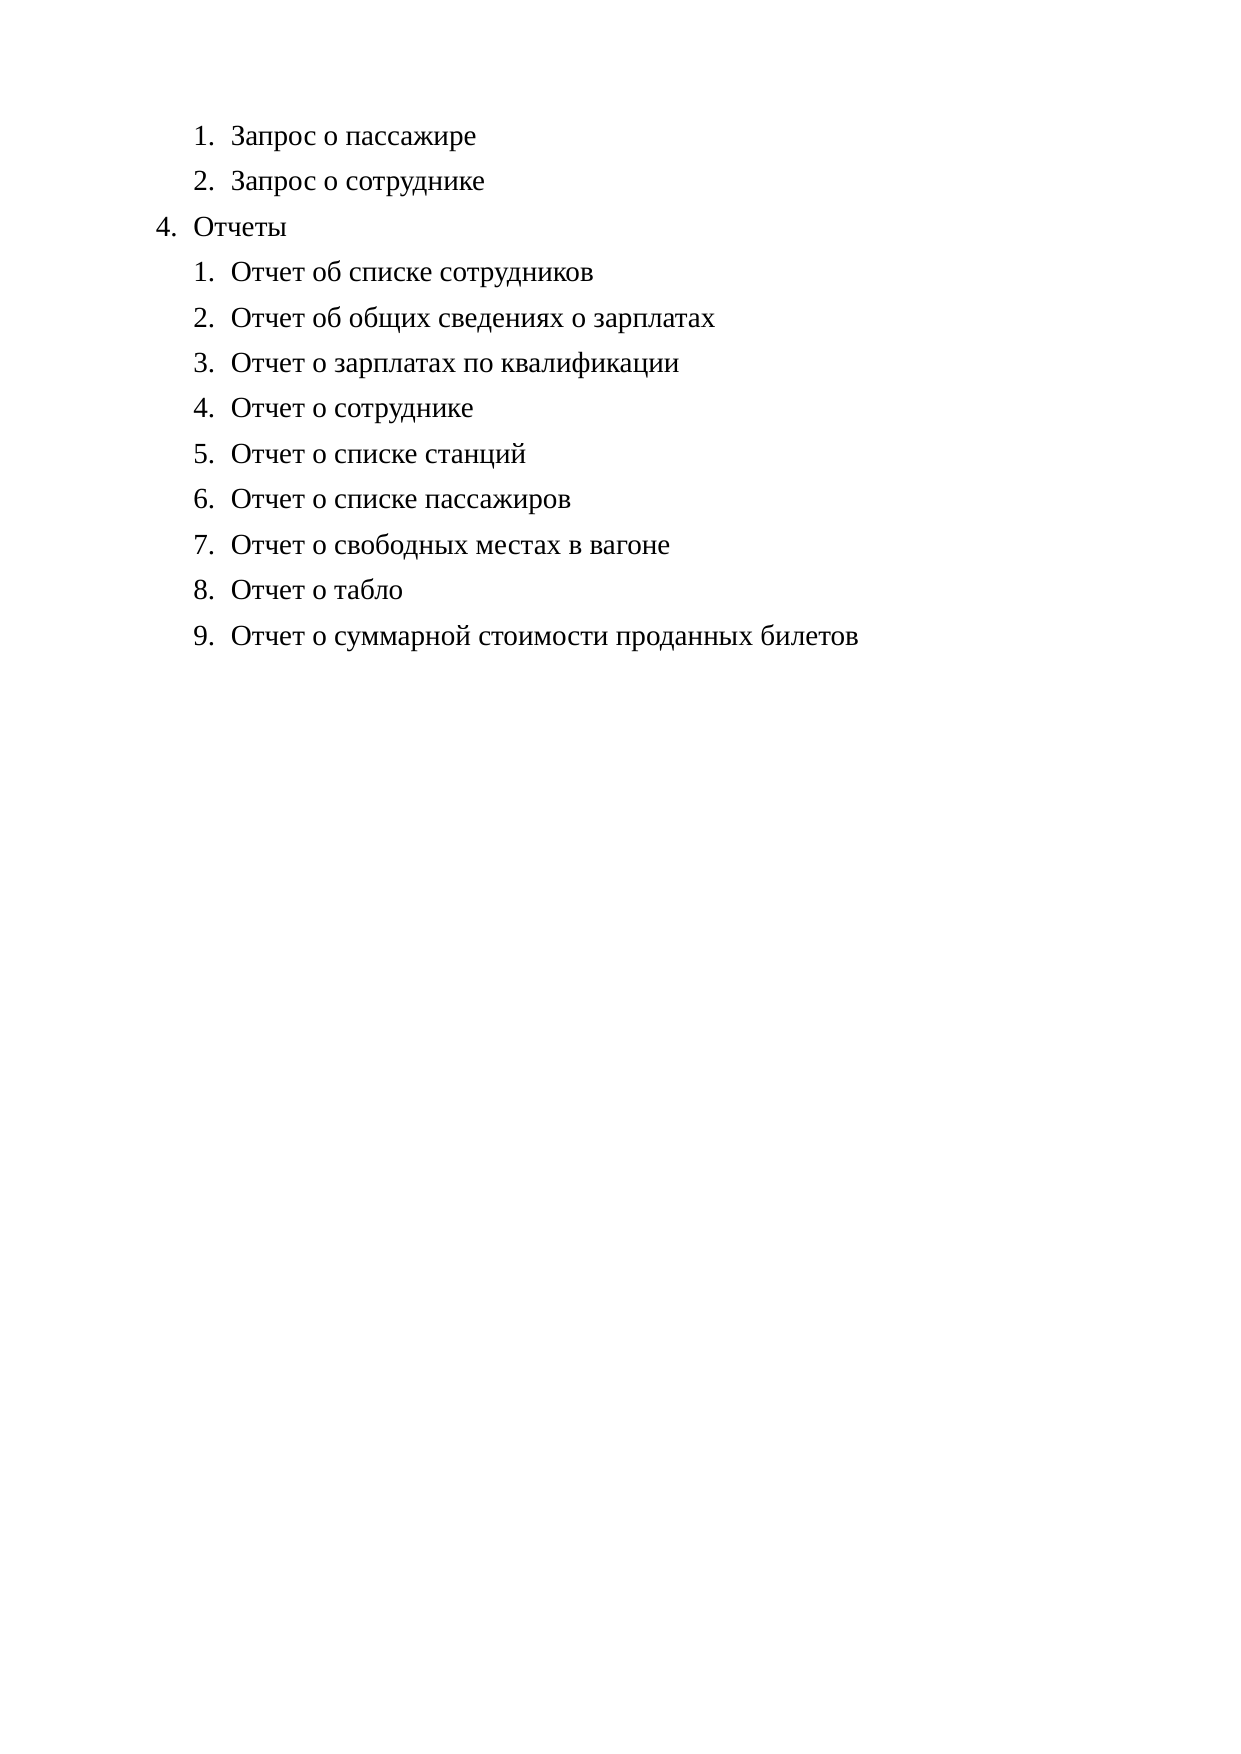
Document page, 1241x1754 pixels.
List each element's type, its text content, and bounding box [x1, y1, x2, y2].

list Отчеты [156, 209, 1122, 242]
list Отчет об списке сотрудников [193, 254, 1122, 288]
list Отчет о списке пассажиров [193, 481, 1122, 515]
list Отчет о табло [193, 572, 1122, 606]
list Отчет о свободных местах в вагоне [193, 527, 1122, 560]
list Отчет о суммарной стоимости проданных билетов [193, 618, 1122, 651]
list Отчет о зарплатах по квалификации [193, 345, 1122, 379]
list Отчет об общих сведениях о зарплатах [193, 300, 1122, 333]
list Отчет о сотруднике [193, 391, 1122, 424]
list Отчет о списке станций [193, 436, 1122, 469]
list Запрос о сотруднике [193, 163, 1122, 197]
list Запрос о пассажире [193, 118, 1122, 152]
